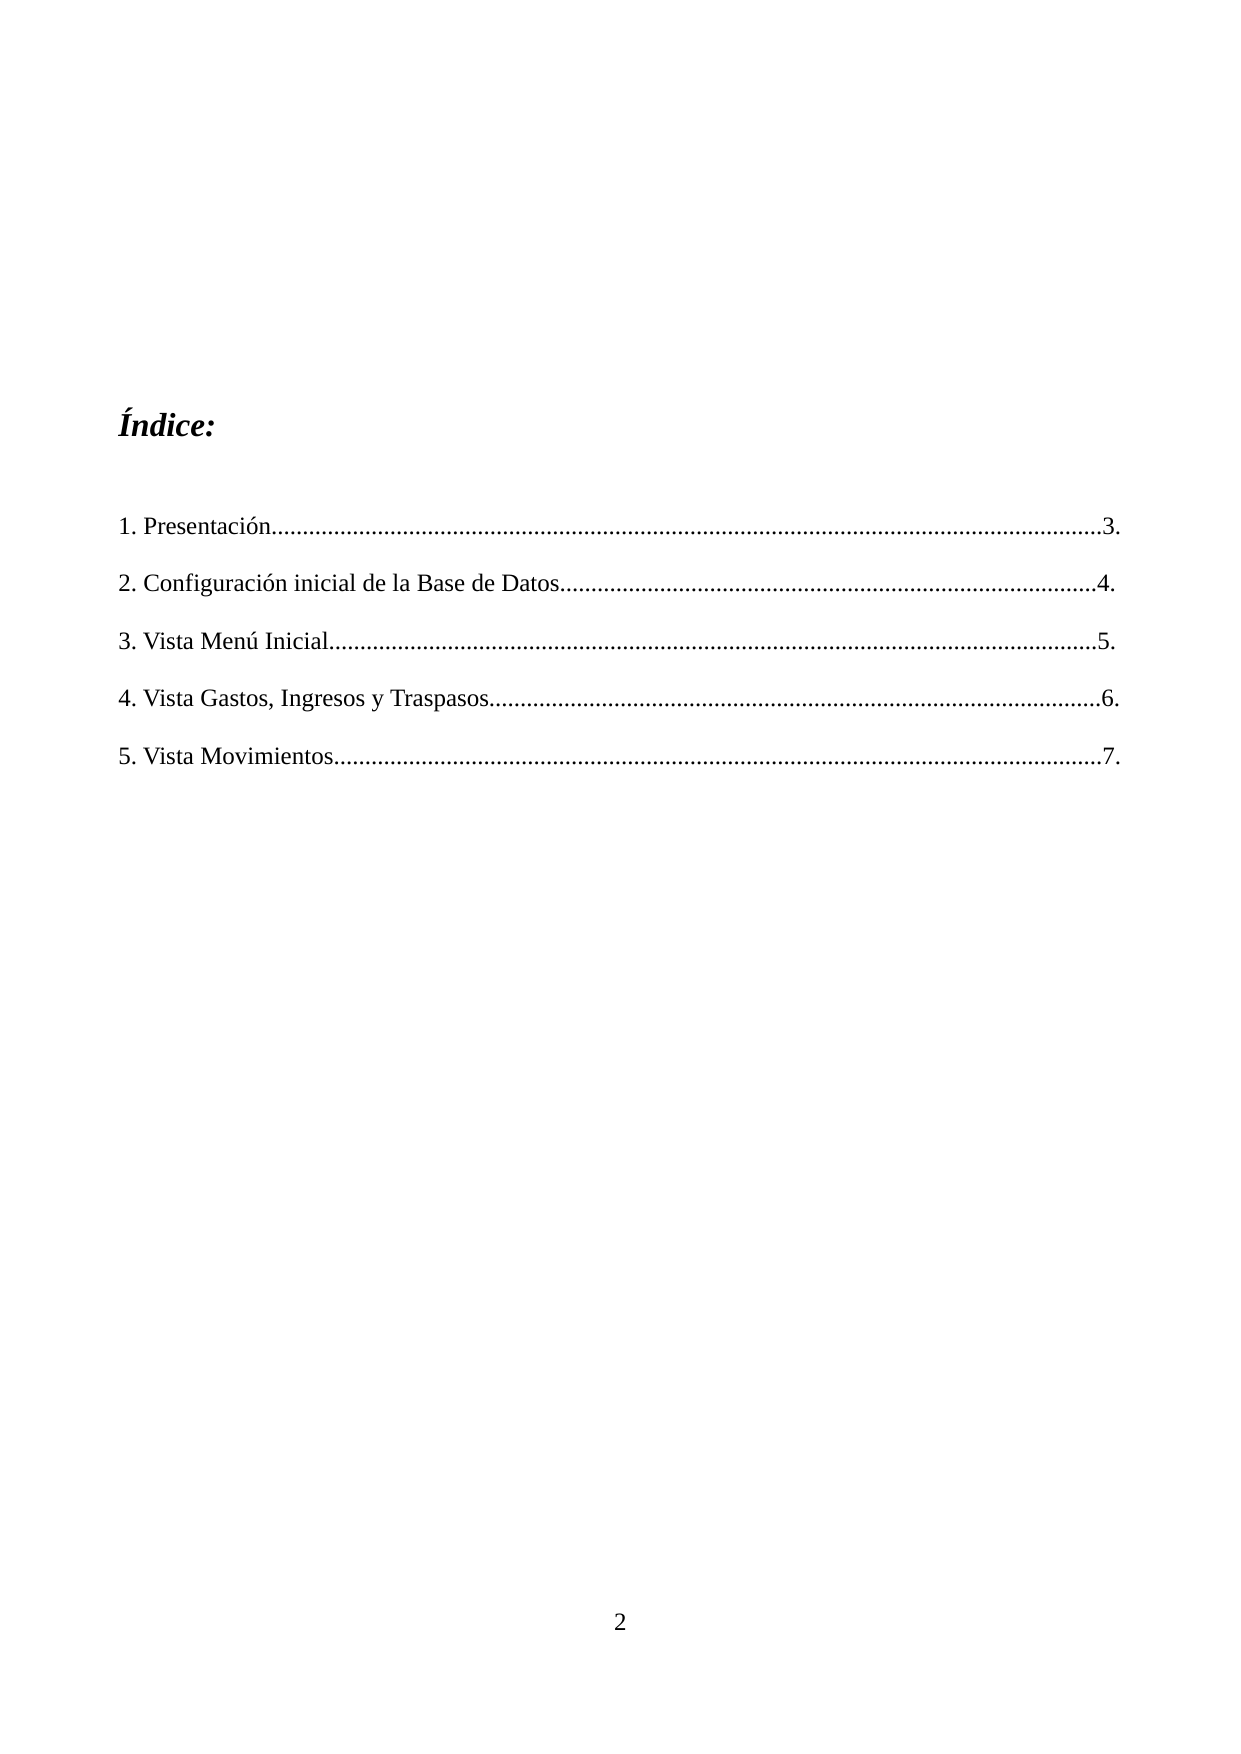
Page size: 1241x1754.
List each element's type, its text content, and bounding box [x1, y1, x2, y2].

text 1. Presentación.....................................................................................................................................3. [118, 511, 1122, 540]
text Índice: [118, 406, 1122, 444]
text 2. Configuración inicial de la Base de Datos......................................................................................4. [118, 568, 1122, 597]
text 5. Vista Movimientos...........................................................................................................................7. [118, 741, 1122, 770]
text 3. Vista Menú Inicial...........................................................................................................................5. [118, 626, 1122, 655]
text 4. Vista Gastos, Ingresos y Traspasos..................................................................................................6. [118, 683, 1122, 712]
